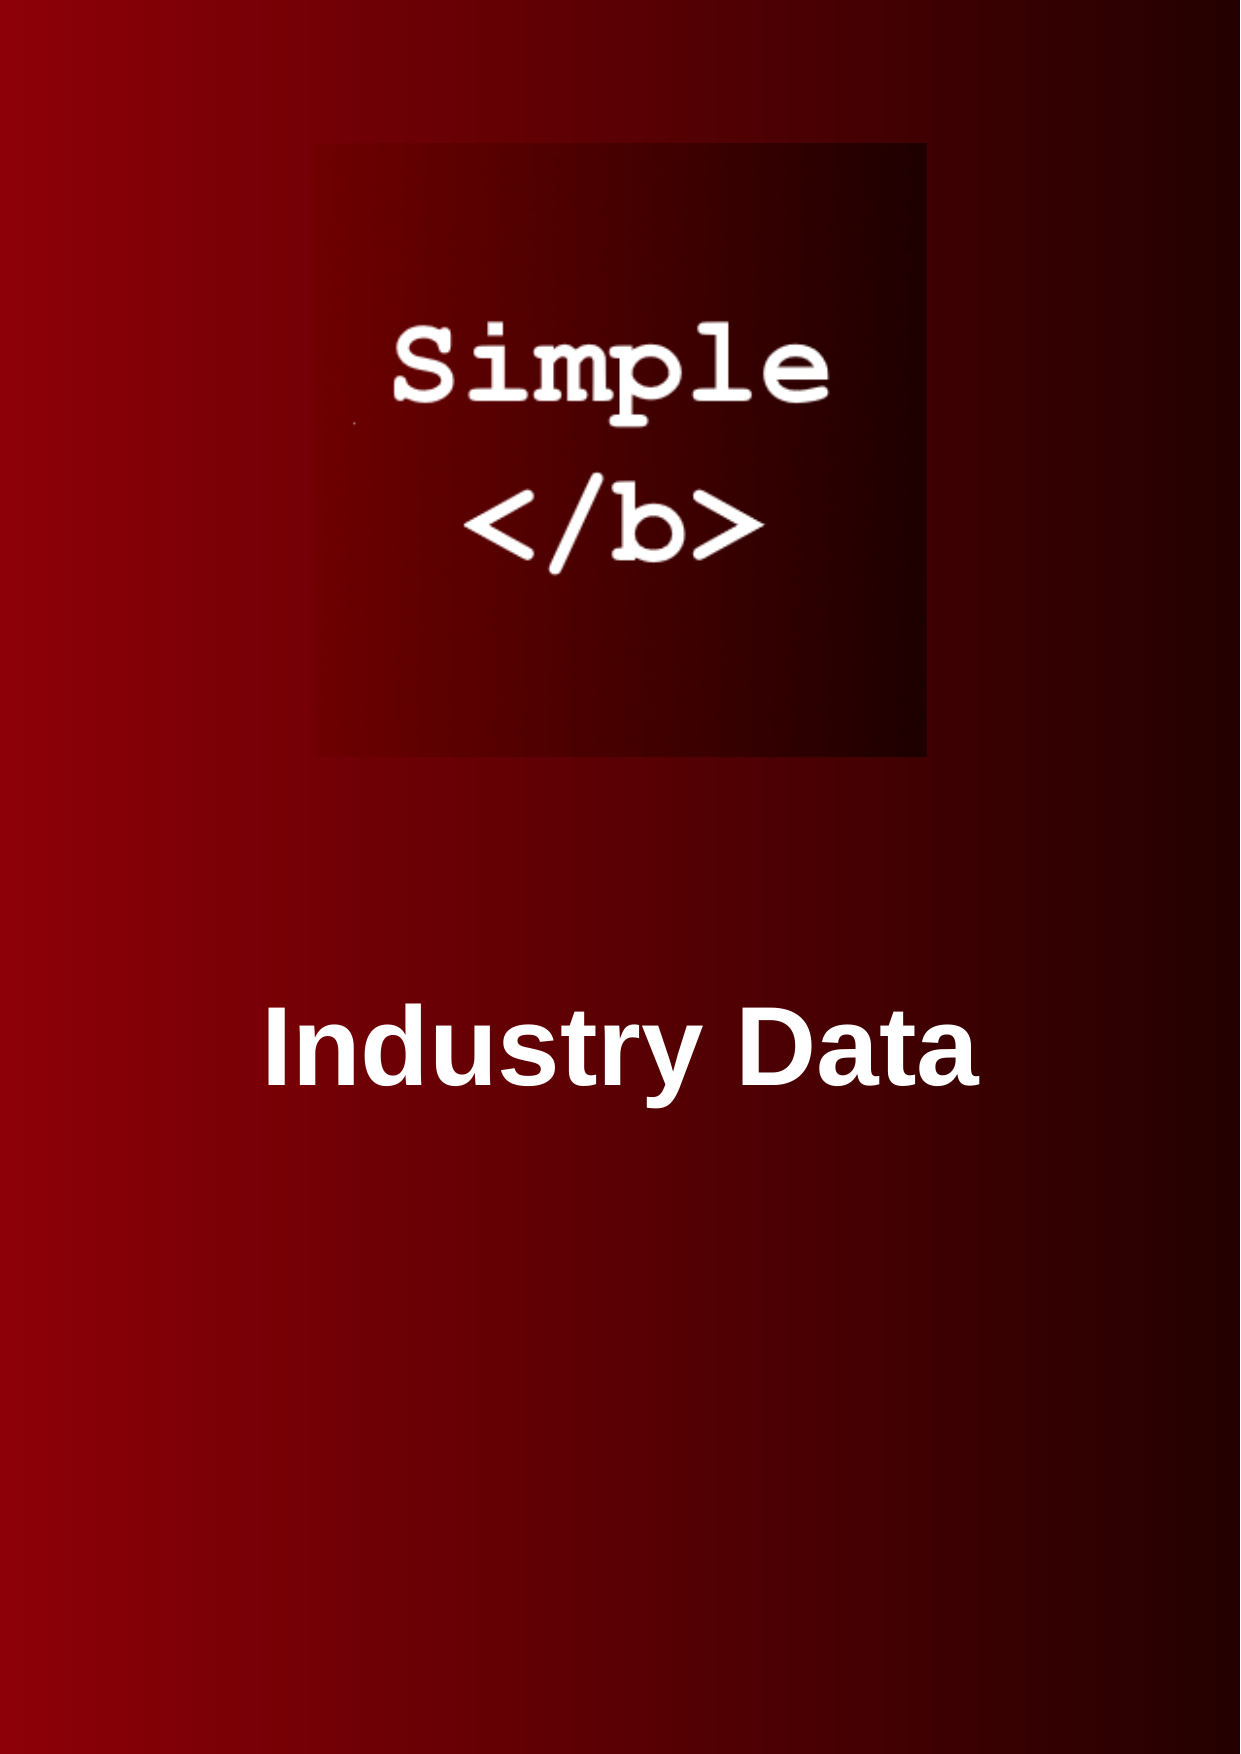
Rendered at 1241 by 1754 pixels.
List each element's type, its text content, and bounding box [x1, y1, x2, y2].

title Industry Data [118, 980, 1122, 1109]
picture [313, 143, 927, 757]
